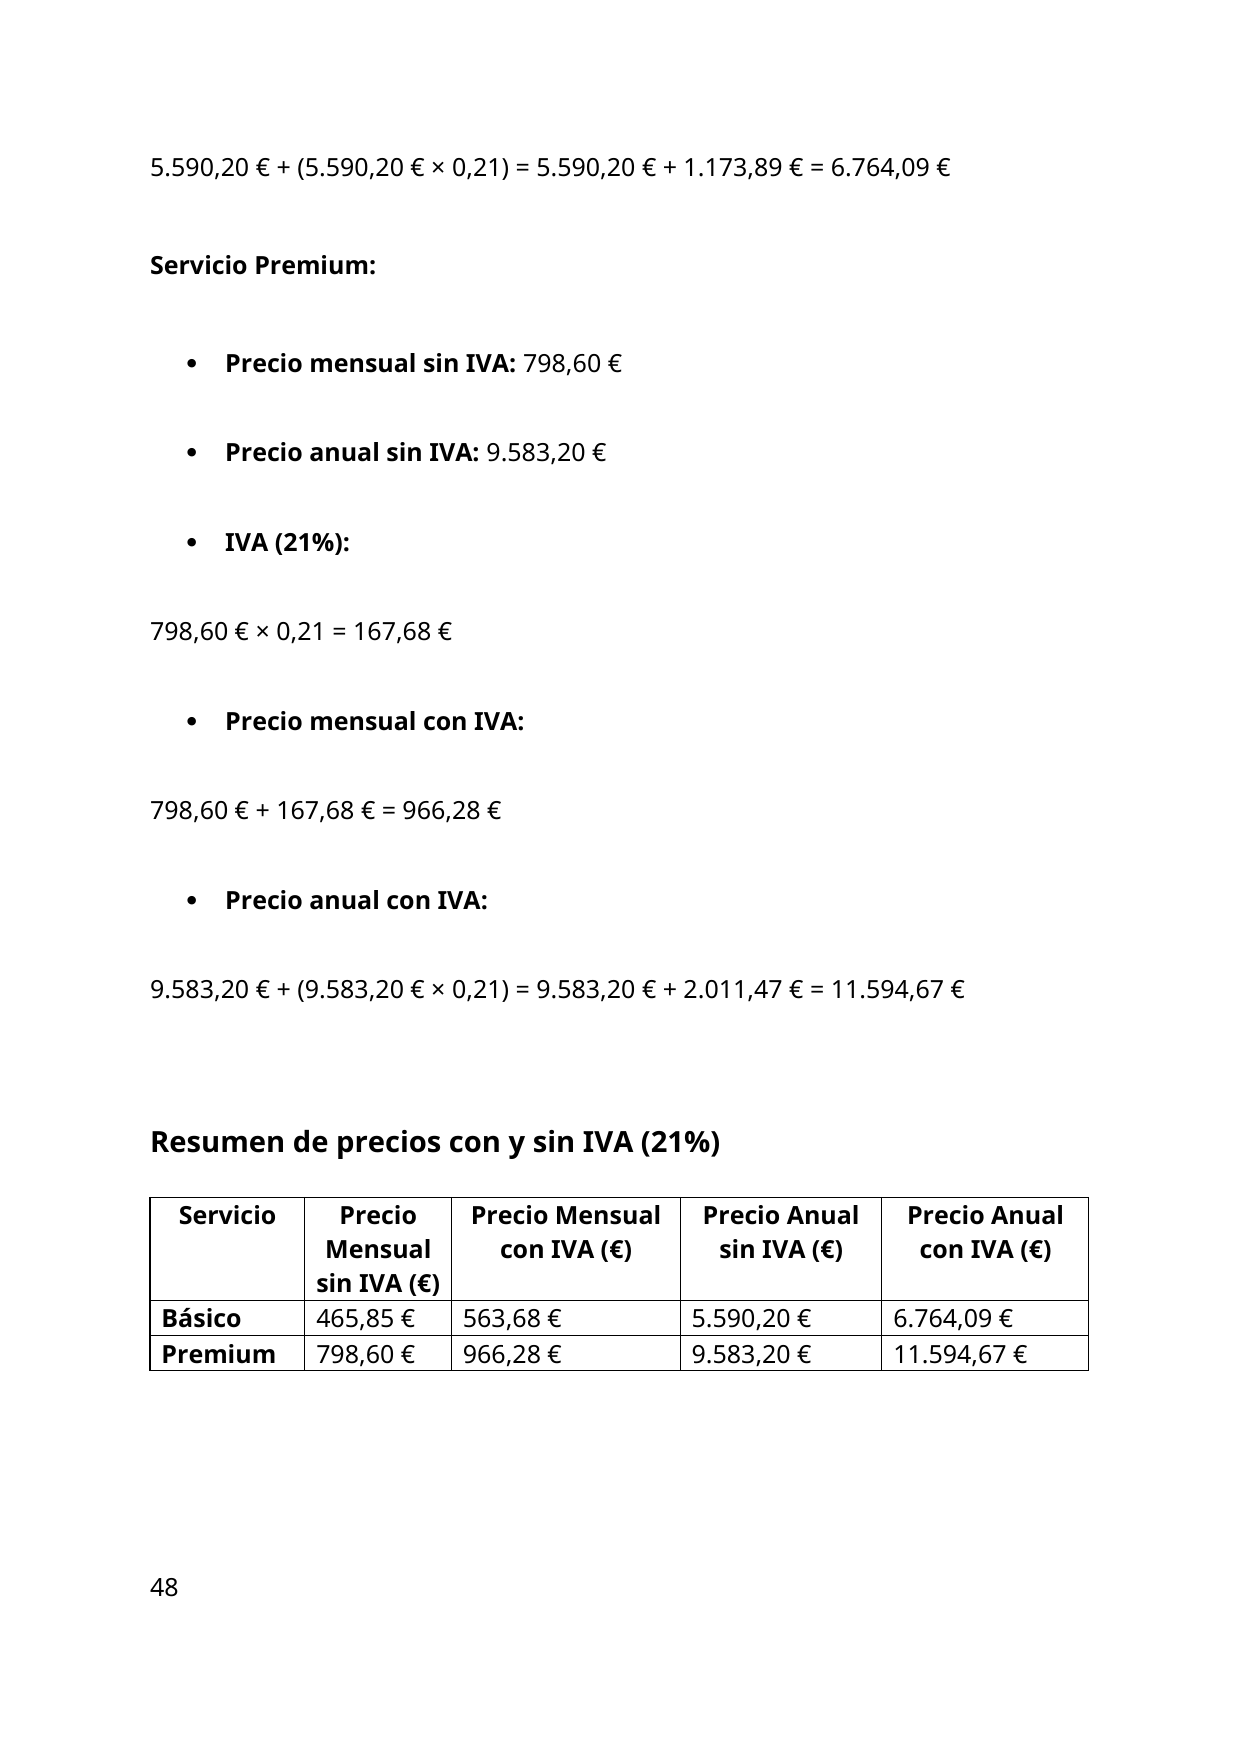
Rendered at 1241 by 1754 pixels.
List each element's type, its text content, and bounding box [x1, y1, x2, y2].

table_cell 6.764,09 € [882, 1301, 1088, 1335]
table_header Precio Anual sin IVA (€) [681, 1198, 881, 1300]
table_cell 11.594,67 € [882, 1336, 1088, 1370]
list Precio mensual con IVA: [187, 703, 1090, 737]
table_cell 9.583,20 € [681, 1336, 881, 1370]
table_cell 966,28 € [452, 1336, 680, 1370]
table_cell 798,60 € [305, 1336, 451, 1370]
list Precio mensual sin IVA: 798,60 € [187, 345, 1090, 379]
text 798,60 € × 0,21 = 167,68 € [150, 614, 1090, 648]
list Precio anual con IVA: [187, 882, 1090, 916]
table_header Precio Anual con IVA (€) [882, 1198, 1088, 1300]
table_cell 465,85 € [305, 1301, 451, 1335]
list Precio anual sin IVA: 9.583,20 € [187, 435, 1090, 469]
table_cell Básico [151, 1301, 304, 1335]
table_cell Premium [151, 1336, 304, 1370]
text 5.590,20 € + (5.590,20 € × 0,21) = 5.590,20 € + 1.173,89 € = 6.764,09 € [150, 150, 1090, 184]
subtitle Servicio Premium: [150, 248, 1090, 282]
list IVA (21%): [187, 524, 1090, 558]
table_cell 563,68 € [452, 1301, 680, 1335]
table_header Servicio [151, 1198, 304, 1300]
table_cell 5.590,20 € [681, 1301, 881, 1335]
subtitle Resumen de precios con y sin IVA (21%) [150, 1122, 1090, 1161]
text 798,60 € + 167,68 € = 966,28 € [150, 793, 1090, 827]
text 9.583,20 € + (9.583,20 € × 0,21) = 9.583,20 € + 2.011,47 € = 11.594,67 € [150, 972, 1090, 1006]
table_header Precio Mensual con IVA (€) [452, 1198, 680, 1300]
table_header Precio Mensual sin IVA (€) [305, 1198, 451, 1300]
